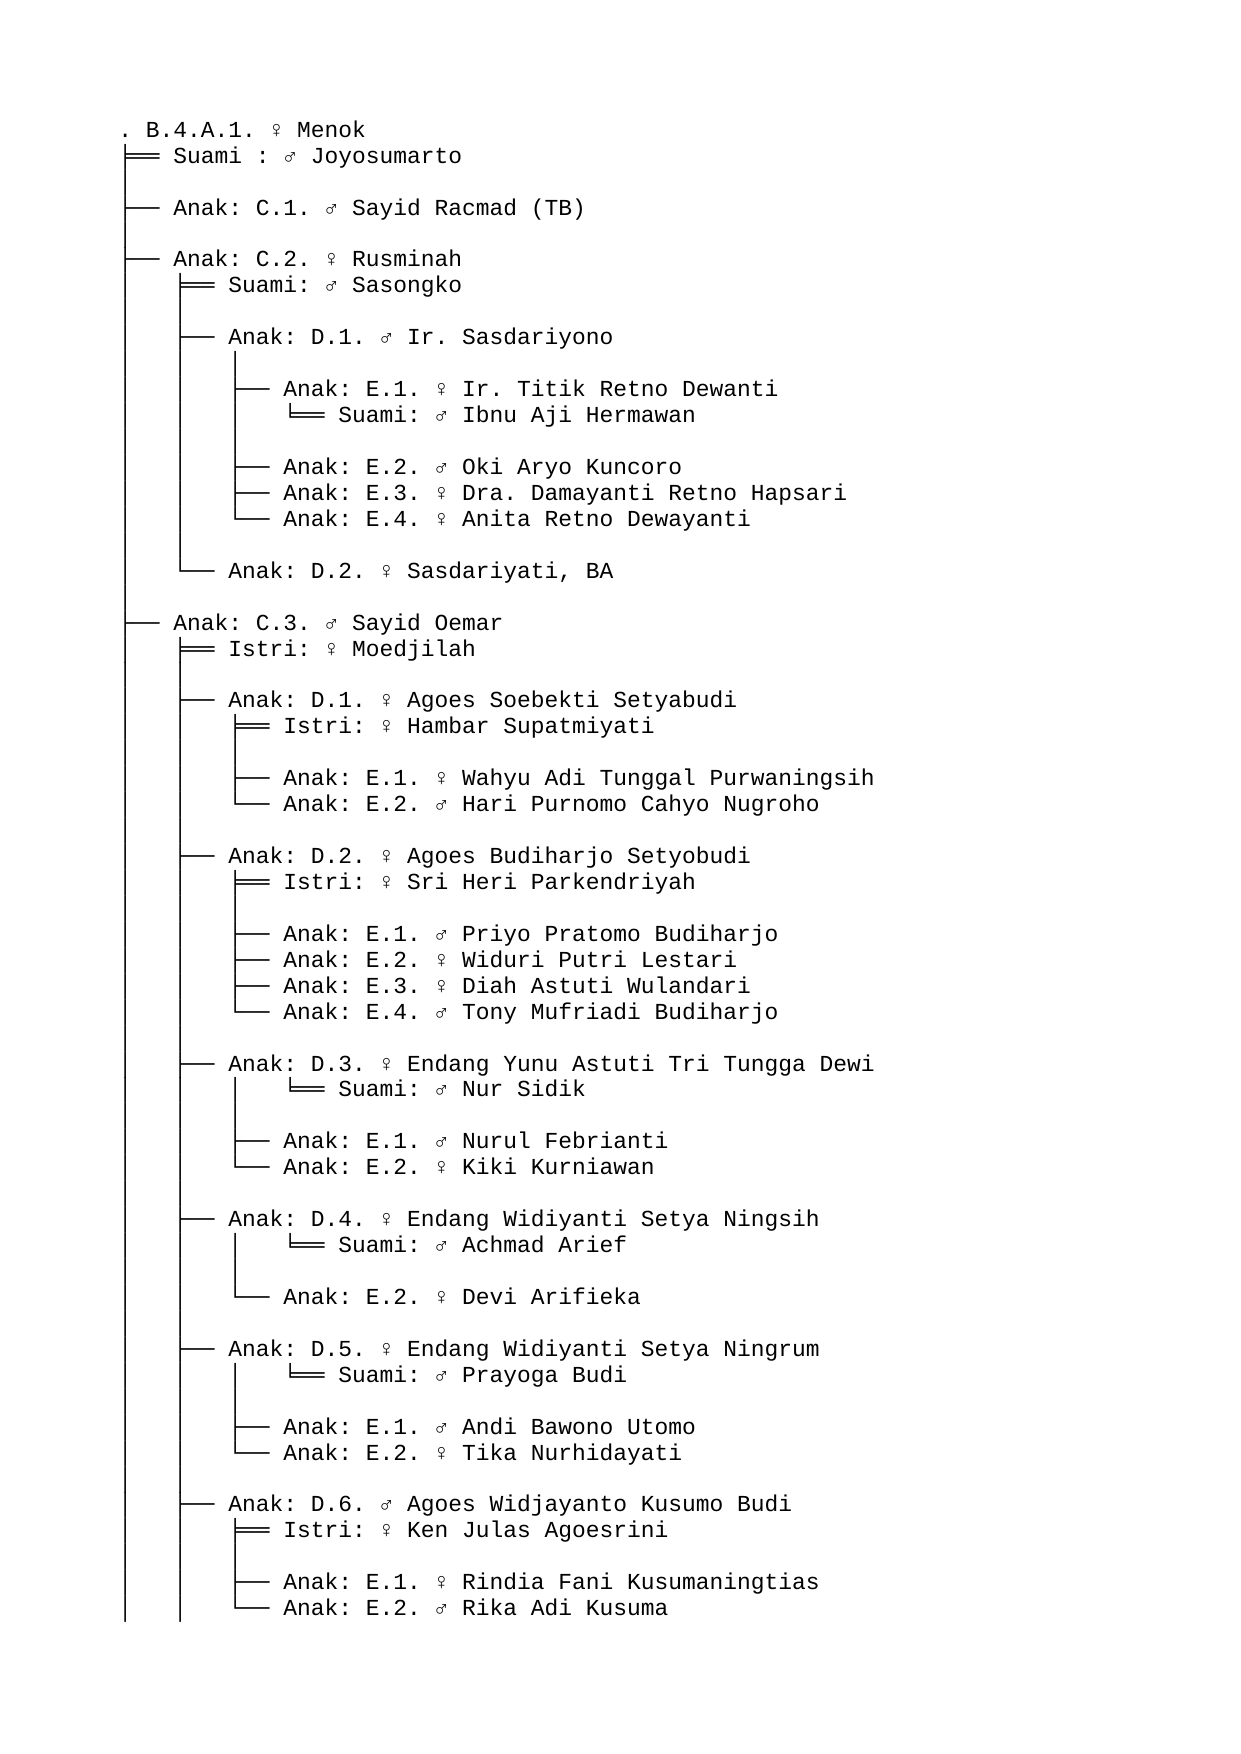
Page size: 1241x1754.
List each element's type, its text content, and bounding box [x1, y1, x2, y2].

text │ │ ├── Anak: E.1. ♀ Wahyu Adi Tunggal Purwaningsih [181, 767, 234, 792]
text │ │ │ [236, 1259, 1122, 1285]
text │ ├── Anak: D.1. ♂ Ir. Sasdariyono [126, 326, 179, 352]
text │ │ │ [118, 1545, 124, 1571]
text │ │ ├── Anak: E.1. ♀ Ir. Titik Retno Dewanti [126, 377, 179, 403]
text │ ├── Anak: D.3. ♀ Endang Yunu Astuti Tri Tungga Dewi [181, 1052, 1122, 1078]
text │ │ ├── Anak: E.1. ♂ Nurul Febrianti [181, 1130, 234, 1156]
text │ │ ├── Anak: E.1. ♂ Andi Bawono Utomo [126, 1415, 179, 1441]
text │ [118, 222, 124, 248]
text │ ╞══ Istri: ♀ Moedjilah [126, 637, 179, 663]
text │ │ │ [236, 1389, 1122, 1415]
text │ ├── Anak: D.5. ♀ Endang Widiyanti Setya Ningrum [181, 1337, 1122, 1363]
text │ │ [181, 818, 1122, 844]
text │ │ ╞══ Istri: ♀ Sri Heri Parkendriyah [181, 870, 234, 896]
text │ │ └── Anak: E.2. ♂ Hari Purnomo Cahyo Nugroho [181, 792, 1122, 818]
text │ │ ├── Anak: E.1. ♀ Wahyu Adi Tunggal Purwaningsih [126, 767, 179, 792]
text │ │ ├── Anak: E.1. ♀ Rindia Fani Kusumaningtias [126, 1571, 179, 1597]
text │ │ [181, 1467, 1122, 1493]
text │ │ │ [181, 352, 234, 377]
text │ │ │ [118, 896, 124, 922]
text │ ╞══ Suami: ♂ Sasongko [126, 274, 179, 300]
text │ │ [118, 1311, 124, 1337]
text │ │ │ ╘══ Suami: ♂ Nur Sidik [236, 1078, 1122, 1104]
text │ │ [181, 300, 1122, 326]
text │ │ │ [236, 352, 1122, 377]
text │ │ │ ╘══ Suami: ♂ Prayoga Budi [126, 1363, 179, 1389]
text │ │ │ [236, 1104, 1122, 1130]
text │ │ [181, 1311, 1122, 1337]
text │ │ │ [118, 1389, 124, 1415]
text │ │ [118, 533, 124, 559]
text │ │ [126, 300, 179, 326]
text │ │ ├── Anak: E.1. ♂ Priyo Pratomo Budiharjo [181, 922, 234, 948]
text │ [118, 585, 124, 611]
text │ │ [181, 1026, 1122, 1052]
text │ │ [126, 1311, 179, 1337]
text │ ╞══ Suami: ♂ Sasongko [181, 274, 1122, 300]
text │ │ ├── Anak: E.1. ♂ Andi Bawono Utomo [236, 1415, 1122, 1441]
text │ [126, 222, 1122, 248]
text │ │ │ ╘══ Suami: ♂ Prayoga Budi [236, 1363, 1122, 1389]
text │ │ ├── Anak: E.1. ♂ Andi Bawono Utomo [181, 1415, 234, 1441]
text │ └── Anak: D.2. ♀ Sasdariyati, BA [126, 559, 1122, 585]
text │ │ [118, 1182, 124, 1207]
text │ │ │ [126, 1389, 179, 1415]
text │ │ │ ╘══ Suami: ♂ Nur Sidik [126, 1078, 179, 1104]
text │ │ ╞══ Istri: ♀ Sri Heri Parkendriyah [236, 870, 1122, 896]
text │ ├── Anak: D.2. ♀ Agoes Budiharjo Setyobudi [181, 844, 1122, 870]
text │ │ │ [126, 1259, 179, 1285]
text │ │ │ ╘══ Suami: ♂ Ibnu Aji Hermawan [126, 403, 179, 429]
text │ │ ├── Anak: E.1. ♂ Priyo Pratomo Budiharjo [126, 922, 179, 948]
text │ │ │ ╘══ Suami: ♂ Achmad Arief [181, 1233, 234, 1259]
text │ │ │ [126, 1545, 179, 1571]
text │ │ ╞══ Istri: ♀ Ken Julas Agoesrini [126, 1519, 179, 1545]
text │ │ │ ╘══ Suami: ♂ Prayoga Budi [181, 1363, 234, 1389]
text │ [126, 170, 1122, 196]
text │ │ │ [236, 896, 1122, 922]
text ├── Anak: C.2. ♀ Rusminah [126, 248, 1122, 274]
text │ │ │ [181, 429, 234, 455]
text │ │ │ [126, 429, 179, 455]
text │ │ [126, 1026, 179, 1052]
text │ │ ├── Anak: E.1. ♀ Ir. Titik Retno Dewanti [181, 377, 234, 403]
text │ │ [126, 533, 179, 559]
text │ │ [126, 663, 179, 689]
text │ │ └── Anak: E.2. ♂ Rika Adi Kusuma [126, 1597, 179, 1622]
text │ │ └── Anak: E.4. ♀ Anita Retno Dewayanti [181, 507, 1122, 533]
text │ │ ├── Anak: E.3. ♀ Diah Astuti Wulandari [236, 974, 1122, 1000]
text │ │ ╞══ Istri: ♀ Hambar Supatmiyati [126, 715, 179, 741]
text │ │ │ [118, 1259, 124, 1285]
text │ │ │ [236, 1545, 1122, 1571]
text │ │ │ [181, 741, 234, 767]
text │ │ │ [181, 1259, 234, 1285]
text │ │ │ [126, 352, 179, 377]
text │ │ [126, 1467, 179, 1493]
text │ │ └── Anak: E.2. ♀ Devi Arifieka [126, 1285, 179, 1311]
text │ │ ├── Anak: E.1. ♂ Nurul Febrianti [236, 1130, 1122, 1156]
text │ │ └── Anak: E.2. ♀ Kiki Kurniawan [181, 1156, 1122, 1182]
text │ │ │ [118, 429, 124, 455]
text │ │ │ ╘══ Suami: ♂ Ibnu Aji Hermawan [181, 403, 234, 429]
text │ │ ├── Anak: E.2. ♀ Widuri Putri Lestari [126, 948, 179, 974]
text . B.4.A.1. ♀ Menok [118, 118, 1122, 144]
text │ │ ├── Anak: E.2. ♂ Oki Aryo Kuncoro [126, 455, 179, 481]
text │ │ ├── Anak: E.1. ♀ Ir. Titik Retno Dewanti [236, 377, 1122, 403]
text ├── Anak: C.1. ♂ Sayid Racmad (TB) [126, 196, 1122, 222]
text │ │ ├── Anak: E.3. ♀ Diah Astuti Wulandari [181, 974, 234, 1000]
text │ ├── Anak: D.6. ♂ Agoes Widjayanto Kusumo Budi [126, 1493, 179, 1519]
text │ │ ├── Anak: E.3. ♀ Dra. Damayanti Retno Hapsari [126, 481, 179, 507]
text │ │ ├── Anak: E.3. ♀ Dra. Damayanti Retno Hapsari [181, 481, 234, 507]
text │ │ ├── Anak: E.2. ♀ Widuri Putri Lestari [181, 948, 234, 974]
text │ │ ├── Anak: E.2. ♂ Oki Aryo Kuncoro [181, 455, 234, 481]
text │ │ │ [236, 429, 1122, 455]
text │ │ └── Anak: E.2. ♀ Devi Arifieka [181, 1285, 1122, 1311]
text │ ├── Anak: D.1. ♀ Agoes Soebekti Setyabudi [181, 689, 1122, 715]
text │ │ │ [118, 1104, 124, 1130]
text │ ├── Anak: D.3. ♀ Endang Yunu Astuti Tri Tungga Dewi [126, 1052, 179, 1078]
text │ │ ├── Anak: E.1. ♂ Priyo Pratomo Budiharjo [236, 922, 1122, 948]
text ╞══ Suami : ♂ Joyosumarto [126, 144, 1122, 170]
text │ │ ╞══ Istri: ♀ Hambar Supatmiyati [236, 715, 1122, 741]
text │ │ │ [126, 896, 179, 922]
text │ │ ╞══ Istri: ♀ Sri Heri Parkendriyah [126, 870, 179, 896]
text │ │ │ [181, 896, 234, 922]
text │ │ │ ╘══ Suami: ♂ Achmad Arief [236, 1233, 1122, 1259]
text │ │ ╞══ Istri: ♀ Hambar Supatmiyati [181, 715, 234, 741]
text │ │ │ [181, 1389, 234, 1415]
text │ ├── Anak: D.2. ♀ Agoes Budiharjo Setyobudi [126, 844, 179, 870]
text │ │ └── Anak: E.2. ♀ Kiki Kurniawan [126, 1156, 179, 1182]
text │ │ ├── Anak: E.3. ♀ Diah Astuti Wulandari [126, 974, 179, 1000]
text │ │ │ [126, 1104, 179, 1130]
text │ │ [126, 1182, 179, 1207]
text │ │ │ [181, 1545, 234, 1571]
text │ ├── Anak: D.6. ♂ Agoes Widjayanto Kusumo Budi [181, 1493, 1122, 1519]
text │ │ [118, 663, 124, 689]
text │ ├── Anak: D.1. ♀ Agoes Soebekti Setyabudi [126, 689, 179, 715]
text │ │ └── Anak: E.2. ♂ Hari Purnomo Cahyo Nugroho [126, 792, 179, 818]
text │ │ │ [236, 741, 1122, 767]
text │ │ │ ╘══ Suami: ♂ Achmad Arief [126, 1233, 179, 1259]
text │ │ ├── Anak: E.1. ♀ Rindia Fani Kusumaningtias [236, 1571, 1122, 1597]
text │ │ │ [126, 741, 179, 767]
text │ │ [118, 300, 124, 326]
text │ │ │ [118, 352, 124, 377]
text │ │ └── Anak: E.2. ♀ Tika Nurhidayati [126, 1441, 179, 1467]
text │ ├── Anak: D.5. ♀ Endang Widiyanti Setya Ningrum [126, 1337, 179, 1363]
text │ │ ├── Anak: E.1. ♀ Wahyu Adi Tunggal Purwaningsih [236, 767, 1122, 792]
text │ │ └── Anak: E.4. ♂ Tony Mufriadi Budiharjo [126, 1000, 179, 1026]
text │ │ ├── Anak: E.1. ♀ Rindia Fani Kusumaningtias [181, 1571, 234, 1597]
text │ ├── Anak: D.1. ♂ Ir. Sasdariyono [181, 326, 1122, 352]
text │ │ └── Anak: E.2. ♂ Rika Adi Kusuma [181, 1597, 1122, 1622]
text │ │ │ ╘══ Suami: ♂ Ibnu Aji Hermawan [236, 403, 1122, 429]
text │ │ └── Anak: E.4. ♂ Tony Mufriadi Budiharjo [181, 1000, 1122, 1026]
text │ │ ╞══ Istri: ♀ Ken Julas Agoesrini [236, 1519, 1122, 1545]
text │ │ │ [118, 741, 124, 767]
text │ │ [181, 533, 1122, 559]
text │ [126, 585, 1122, 611]
text │ │ └── Anak: E.2. ♀ Tika Nurhidayati [181, 1441, 1122, 1467]
text │ [118, 170, 124, 196]
text │ ├── Anak: D.4. ♀ Endang Widiyanti Setya Ningsih [126, 1207, 179, 1233]
text │ ├── Anak: D.4. ♀ Endang Widiyanti Setya Ningsih [181, 1207, 1122, 1233]
text │ │ [118, 1467, 124, 1493]
text │ │ [181, 663, 1122, 689]
text │ │ [181, 1182, 1122, 1207]
text │ │ ├── Anak: E.2. ♂ Oki Aryo Kuncoro [236, 455, 1122, 481]
text ├── Anak: C.3. ♂ Sayid Oemar [126, 611, 1122, 637]
text │ │ ├── Anak: E.2. ♀ Widuri Putri Lestari [236, 948, 1122, 974]
text │ │ ├── Anak: E.1. ♂ Nurul Febrianti [126, 1130, 179, 1156]
text │ ╞══ Istri: ♀ Moedjilah [181, 637, 1122, 663]
text │ │ └── Anak: E.4. ♀ Anita Retno Dewayanti [126, 507, 179, 533]
text │ │ ╞══ Istri: ♀ Ken Julas Agoesrini [181, 1519, 234, 1545]
text │ │ [118, 818, 124, 844]
text │ │ [118, 1026, 124, 1052]
text │ │ [126, 818, 179, 844]
text │ │ │ ╘══ Suami: ♂ Nur Sidik [181, 1078, 234, 1104]
text │ │ ├── Anak: E.3. ♀ Dra. Damayanti Retno Hapsari [236, 481, 1122, 507]
text │ │ │ [181, 1104, 234, 1130]
